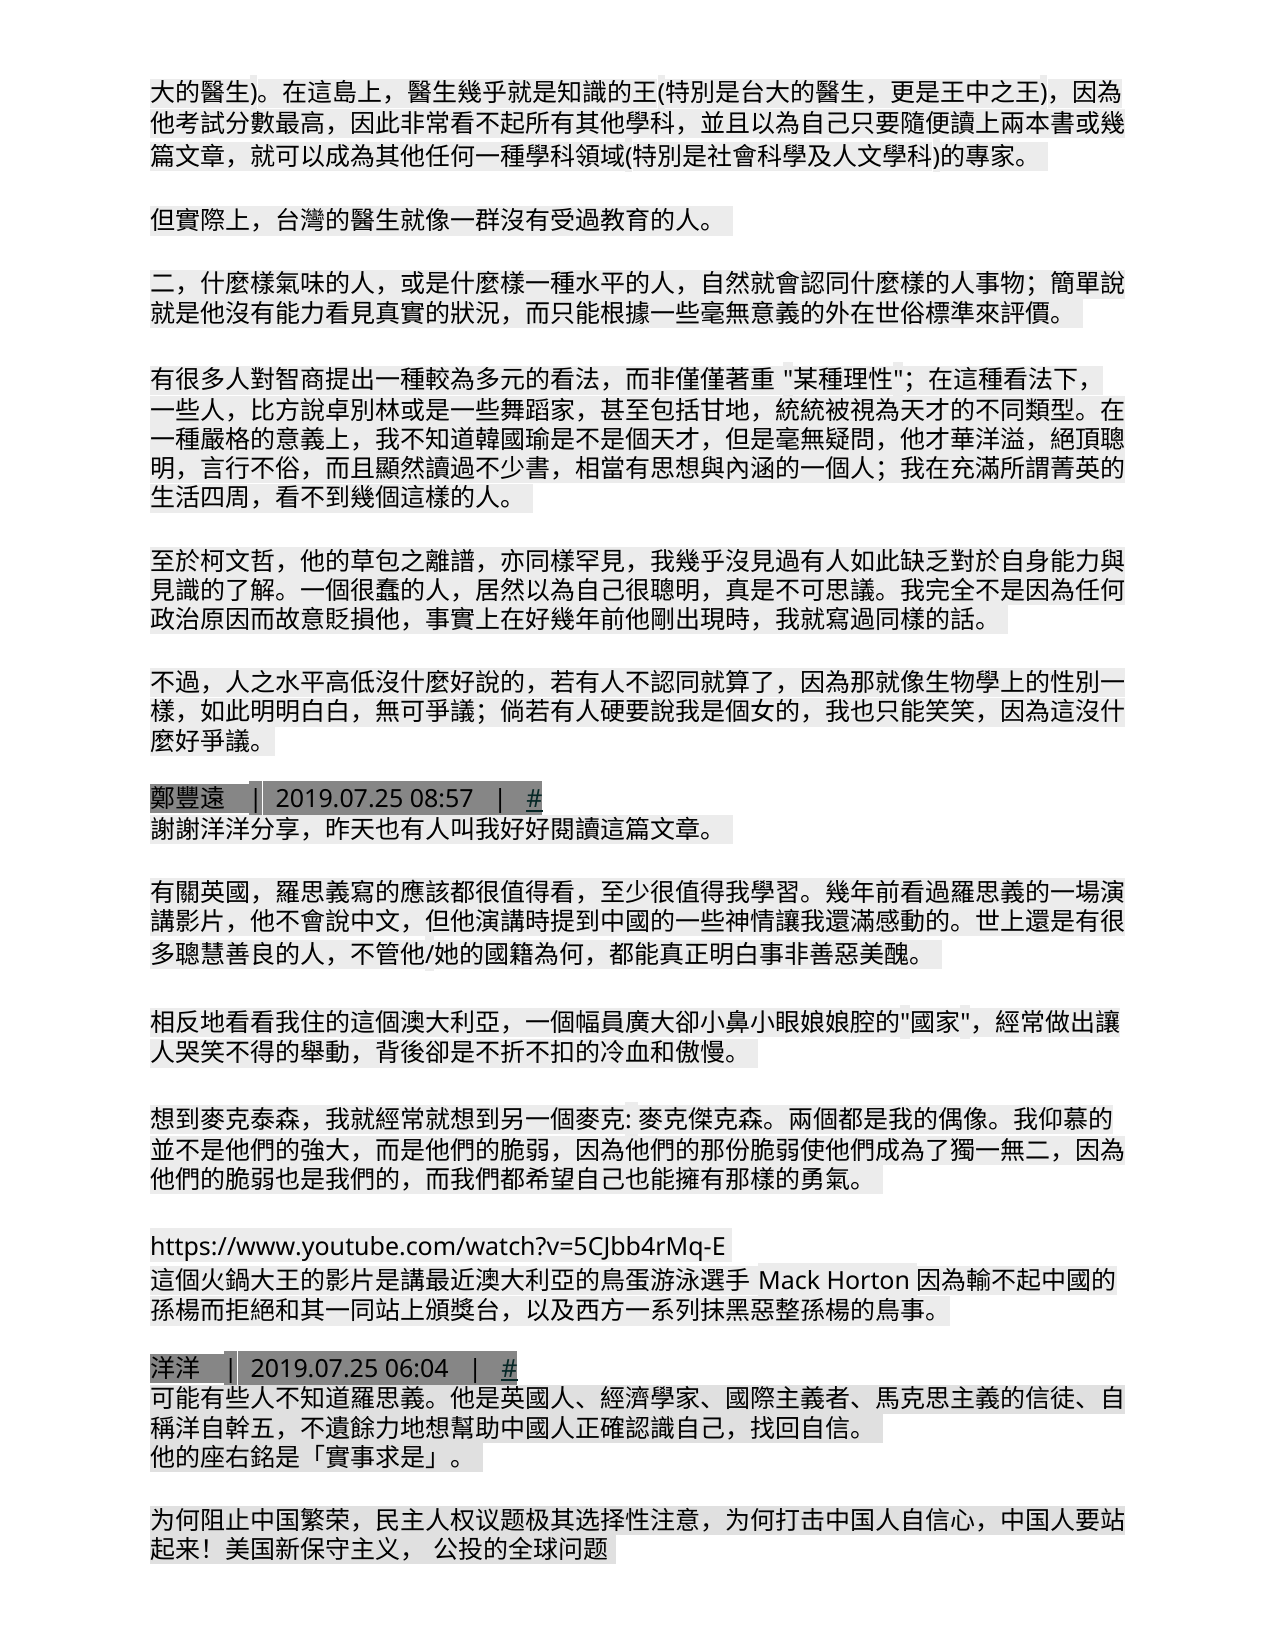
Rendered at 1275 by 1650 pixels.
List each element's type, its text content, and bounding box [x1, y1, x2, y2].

text 洋洋 | 2019.07.25 06:04 | # [150, 1351, 1125, 1385]
text 謝謝洋洋分享，昨天也有人叫我好好閱讀這篇文章。 有關英國，羅思義寫的應該都很值得看，至少很值得我學習。幾年前看過羅思義的一場演講影片，他不會說中文，但他演講時提到中國的一些神情讓我還滿感動的。世上還是有很多聰慧善良的人，不管他/她的國籍為何，都能真正明白事非善惡美醜。 相反地看看我住的這個澳大利亞，一個幅員廣大卻小鼻小眼娘娘腔的"國家"，經常做出讓人哭笑不得的舉動，背後卻是不折不扣的冷血和傲慢。 想到麥克泰森，我就經常就想到另一個麥克: 麥克傑克森。兩個都是我的偶像。我仰慕的並不是他們的強大，而是他們的脆弱，因為他們的那份脆弱使他們成為了獨一無二，因為他們的脆弱也是我們的，而我們都希望自己也能擁有那樣的勇氣。 https://www.youtube.com/watch?v=5CJbb4rMq-E 這個火鍋大王的影片是講最近澳大利亞的鳥蛋游泳選手 Mack Horton 因為輸不起中國的孫楊而拒絕和其一同站上頒獎台，以及西方一系列抹黑惡整孫楊的鳥事。 [150, 815, 1125, 1326]
text 卡韓政變 (125)：馬文才與唐伯虎 陳真 2019. 07. 25. 我覺得，一個人只要一說一，二說二，善惡黑白莫存心顛倒講，如此便行，說不上要幫助哪個民族找回自信或幫人們正確認識自己。 至於Boris Johnson，此人當英國首相對於祖國自然有點騷擾，但恐怕更是英國的悲劇；某種本質上，很像柯文哲，整天擠眉弄眼，裝模作態，故做異類狀，其實正常得不得了，極典型的英國人。 而且，跟柯一樣，是個罕見的大草包，見識淺薄卻以為自己思想深刻，智商不高卻以為自己很聰明，沒什麼文化卻以為自己很有內涵，自我認知與實質水平落差極大，但完全缺乏病識感，總是念念不忘自己小時候考了一百分的那種蠢材。 往好的方面想，因其窩囊，所以實際上也起不了太大的傷害，惟一特別難受的就是嘴臉難看，很噁心，他只要一出現我就想轉台；就跟柯一樣，整天擠眉弄眼，姿態萬千，故做不羈狀，其實就是個典型體制產品，順服既有的一切；無聊蠢話一堆，卻以為自己很帥氣很有深度。 你從Boris Johnson講的一堆話，就能理解我在說什麼。我倒是不必聽他講什麼，光是看一個人的外表模樣，就能知道這是一個什麼樣的人。一個人如何，終究是藏不住的，所以我們平常言行其實根本不必裝，因為不管你怎麼演都一樣，氣味藏不住，內在如何也藏不住。 當然，再爛的人都會有人愛。所謂物以類聚，氣味自然會把同類聚在一塊，什麼樣的人自然就會欣賞什麼樣的人。同理，被爛人唾棄，基本上是值得慶幸的；被蠢蛋看不起，更是應該的。 對日抗戰時，有一回躲空襲，西南聯大全校師生都在逃命，沈從文當然也跟著跑，但卻有個蠢材(當時是個名教授，但我連他的名字都記不住了)當著眾人的面嘲笑沈從文說：你幹嘛跑啊？像你這種(文化水平)的人，一條命有什麼價值？竟然也跟著大家一起逃命，羞不羞人啊？ 這位名教授還曾經在校務會議上破口大罵說：沈從文這種人，連小學都沒畢業，憑什麼當教授？憑什麼拿一樣的薪水？ 維根斯坦因為羅素的協助，破例以一本完全不合格式而且僅有兩萬字的 Tractatus 小書取得博士學位，因此能在劍橋任教，當時有位著作等身的名教授(我連他的名字也忘了)，據說在學校系上走廊看到維根斯坦迎面走來，就會面露鄙夷神色，以表不屑。後來，每當我走在那條走廊上，就常會想起這件事。 我看最近柯文哲不斷羞辱韓國瑜，說他草包，說他沒讀過書等等等。聽了真是很不可思議，兩人思想與見識水平落差如此巨大，馬文才卻反倒嘲笑起唐伯虎來。 但我知道我這樣講，除了學姊之外，全台灣沒有幾個人會認同。為什麼呢？原因有二。 一，台灣人有一種很可能是全世界都沒見過的草包現象，謂之 "醫生至上主義" (特別是台大的醫生)。在這島上，醫生幾乎就是知識的王(特別是台大的醫生，更是王中之王)，因為他考試分數最高，因此非常看不起所有其他學科，並且以為自己只要隨便讀上兩本書或幾篇文章，就可以成為其他任何一種學科領域(特別是社會科學及人文學科)的專家。 但實際上，台灣的醫生就像一群沒有受過教育的人。 二，什麼樣氣味的人，或是什麼樣一種水平的人，自然就會認同什麼樣的人事物；簡單說就是他沒有能力看見真實的狀況，而只能根據一些毫無意義的外在世俗標準來評價。 有很多人對智商提出一種較為多元的看法，而非僅僅著重 "某種理性"；在這種看法下，一些人，比方說卓別林或是一些舞蹈家，甚至包括甘地，統統被視為天才的不同類型。在一種嚴格的意義上，我不知道韓國瑜是不是個天才，但是毫無疑問，他才華洋溢，絕頂聰明，言行不俗，而且顯然讀過不少書，相當有思想與內涵的一個人；我在充滿所謂菁英的生活四周，看不到幾個這樣的人。 至於柯文哲，他的草包之離譜，亦同樣罕見，我幾乎沒見過有人如此缺乏對於自身能力與見識的了解。一個很蠢的人，居然以為自己很聰明，真是不可思議。我完全不是因為任何政治原因而故意貶損他，事實上在好幾年前他剛出現時，我就寫過同樣的話。 不過，人之水平高低沒什麼好說的，若有人不認同就算了，因為那就像生物學上的性別一樣，如此明明白白，無可爭議；倘若有人硬要說我是個女的，我也只能笑笑，因為這沒什麼好爭議。 [150, 75, 1125, 756]
text 鄭豐遠 | 2019.07.25 08:57 | # [150, 781, 1125, 815]
text 可能有些人不知道羅思義。他是英國人、經濟學家、國際主義者、馬克思主義的信徒、自稱洋自幹五，不遺餘力地想幫助中國人正確認識自己，找回自信。 他的座右銘是「實事求是」。 为何阻止中国繁荣，民主人权议题极其选择性注意，为何打击中国人自信心，中国人要站起来！美国新保守主义， 公投的全球问题 [150, 1385, 1125, 1564]
